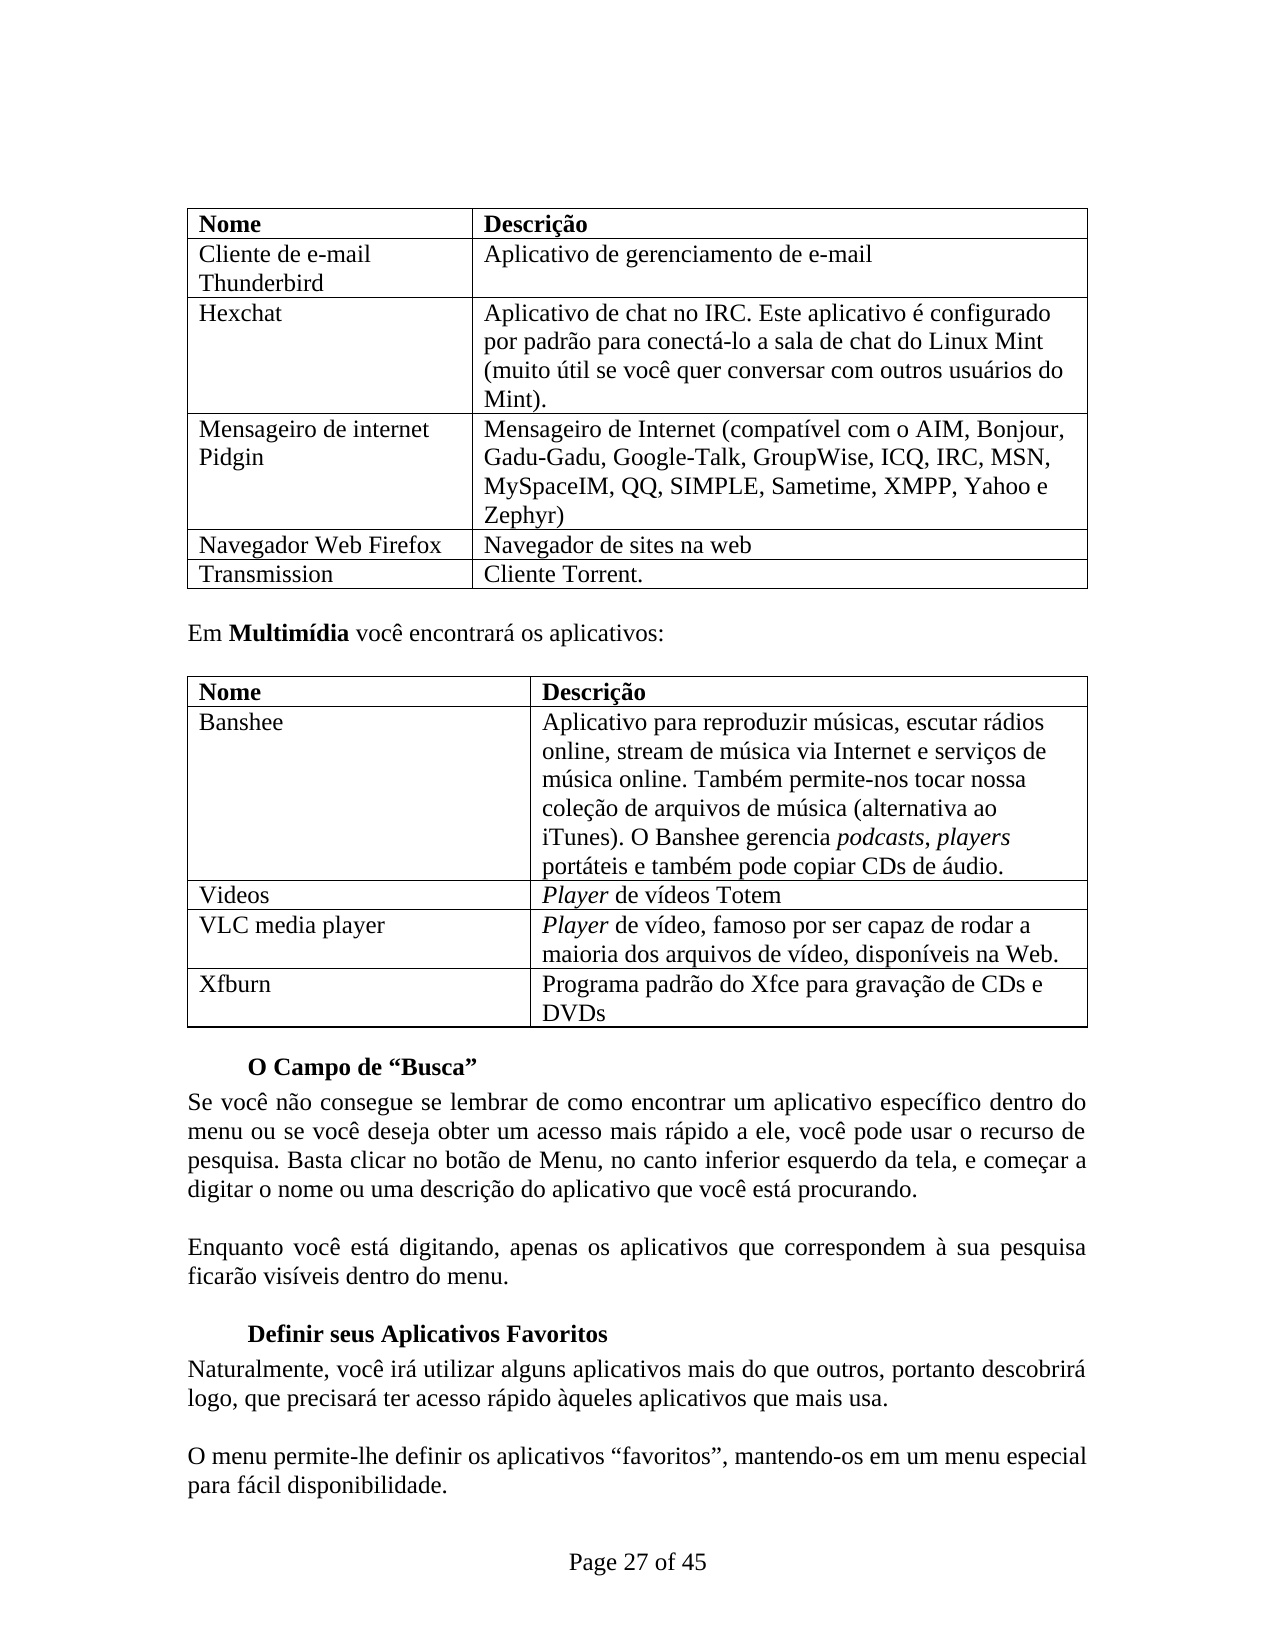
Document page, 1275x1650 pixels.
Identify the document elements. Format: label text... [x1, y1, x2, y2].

table_cell Transmission [188, 560, 472, 588]
table_cell Cliente Torrent. [473, 560, 1087, 588]
table_cell Videos [188, 881, 530, 909]
table_header Nome [188, 209, 472, 238]
table_cell Player de vídeo, famoso por ser capaz de rodar a maioria dos arquivos de vídeo, disponíveis na Web. [531, 910, 1087, 968]
text Em Multimídia você encontrará os aplicativos: [187, 618, 1087, 647]
table_cell Hexchat [188, 298, 472, 413]
table_cell Cliente de e-mail Thunderbird [188, 239, 472, 297]
text O menu permite-lhe definir os aplicativos “favoritos”, mantendo-os em um menu especial para fácil disponibilidade. [187, 1441, 1087, 1498]
table_cell Mensageiro de internet Pidgin [188, 414, 472, 529]
table_cell VLC media player [188, 910, 530, 968]
table_cell Aplicativo de chat no IRC. Este aplicativo é configurado por padrão para conectá-lo a sala de chat do Linux Mint (muito útil se você quer conversar com outros usuários do Mint). [473, 298, 1087, 413]
table_cell Navegador Web Firefox [188, 530, 472, 558]
table_cell Banshee [188, 707, 530, 879]
table_cell Aplicativo de gerenciamento de e-mail [473, 239, 1087, 297]
subtitle O Campo de “Busca” [187, 1052, 1087, 1081]
table_header Nome [188, 677, 530, 706]
table_header Descrição [473, 209, 1087, 238]
text Enquanto você está digitando, apenas os aplicativos que correspondem à sua pesquisa ficarão visíveis dentro do menu. [187, 1232, 1087, 1289]
table_cell Aplicativo para reproduzir músicas, escutar rádios online, stream de música via Internet e serviços de música online. Também permite-nos tocar nossa coleção de arquivos de música (alternativa ao iTunes). O Banshee gerencia podcasts, players portáteis e também pode copiar CDs de áudio. [531, 707, 1087, 879]
table_cell Player de vídeos Totem [531, 881, 1087, 909]
table_cell Xfburn [188, 969, 530, 1026]
text Naturalmente, você irá utilizar alguns aplicativos mais do que outros, portanto descobrirá logo, que precisará ter acesso rápido àqueles aplicativos que mais usa. [187, 1354, 1087, 1411]
table_cell Programa padrão do Xfce para gravação de CDs e DVDs [531, 969, 1087, 1026]
text Se você não consegue se lembrar de como encontrar um aplicativo específico dentro do menu ou se você deseja obter um acesso mais rápido a ele, você pode usar o recurso de pesquisa. Basta clicar no botão de Menu, no canto inferior esquerdo da tela, e começar a digitar o nome ou uma descrição do aplicativo que você está procurando. [187, 1087, 1087, 1202]
subtitle Definir seus Aplicativos Favoritos [187, 1319, 1087, 1348]
table_cell Navegador de sites na web [473, 530, 1087, 558]
table_cell Mensageiro de Internet (compatível com o AIM, Bonjour, Gadu-Gadu, Google-Talk, GroupWise, ICQ, IRC, MSN, MySpaceIM, QQ, SIMPLE, Sametime, XMPP, Yahoo e Zephyr) [473, 414, 1087, 529]
table_header Descrição [531, 677, 1087, 706]
